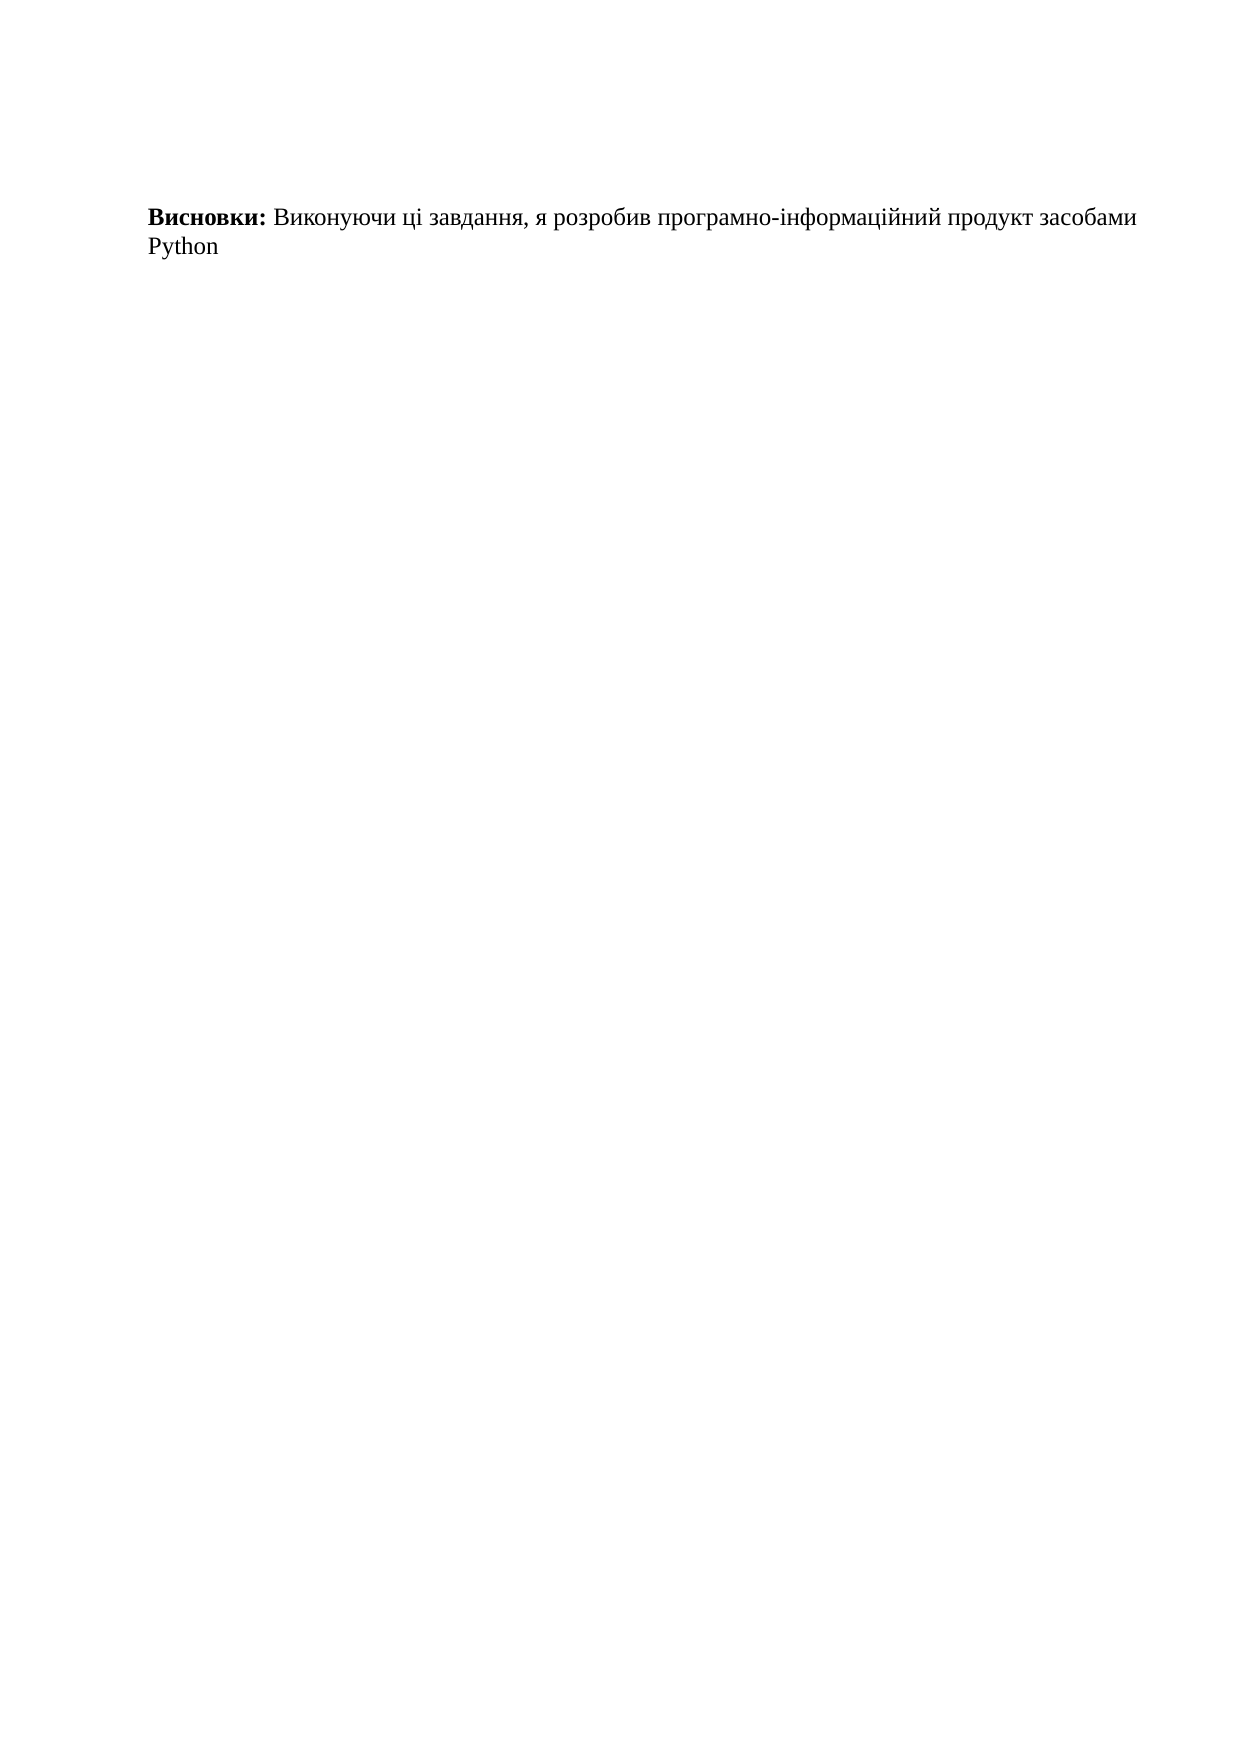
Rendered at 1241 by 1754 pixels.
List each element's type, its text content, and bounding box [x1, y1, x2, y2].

text Висновки: Виконуючи ці завдання, я розробив програмно-інформаційний продукт засобами Python [148, 202, 1152, 259]
